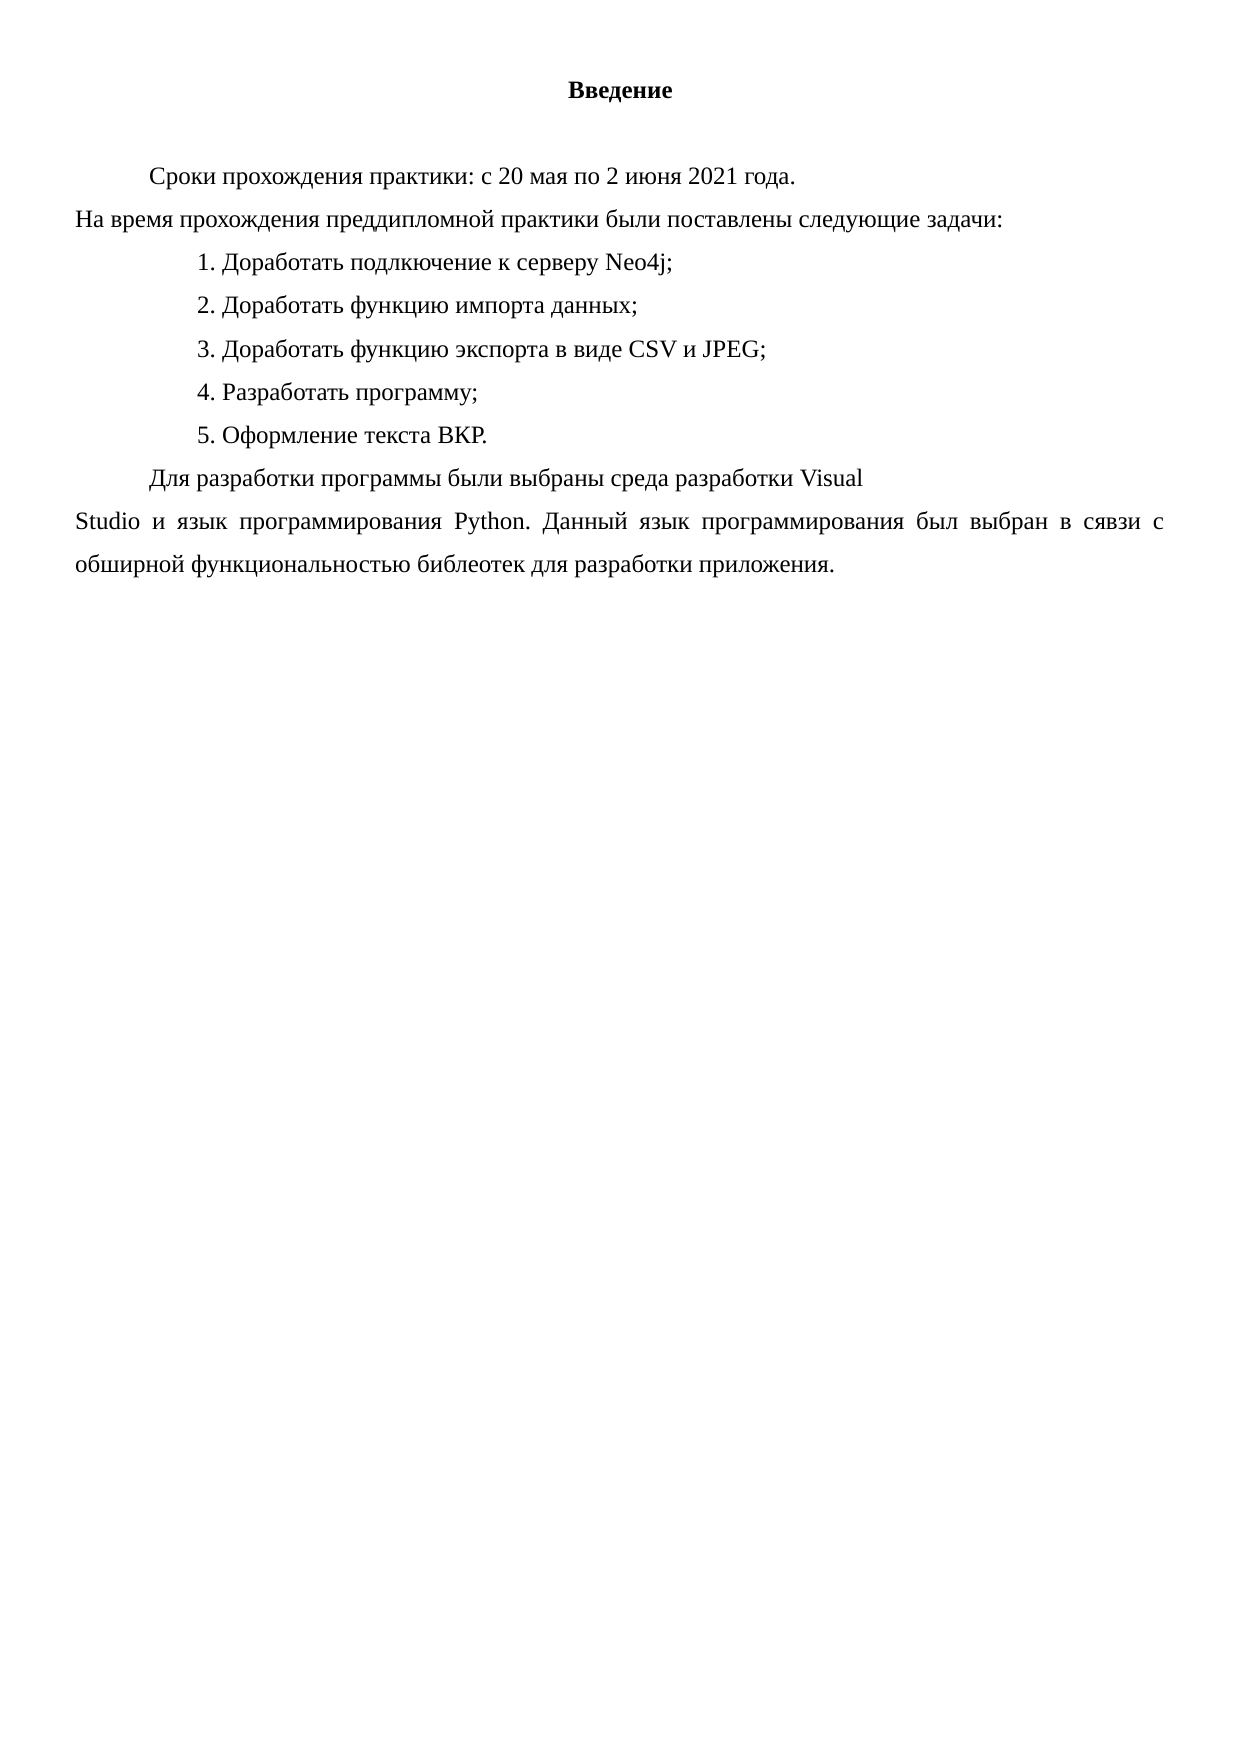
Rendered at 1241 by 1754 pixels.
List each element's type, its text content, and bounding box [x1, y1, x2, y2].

text 4. Разработать программу; [75, 377, 1165, 406]
text 3. Доработать функцию экспорта в виде CSV и JPEG; [75, 334, 1165, 362]
text Сроки прохождения практики: с 20 мая по 2 июня 2021 года. [75, 161, 1165, 190]
text На время прохождения преддипломной практики были поставлены следующие задачи: [75, 204, 1165, 233]
text Введение [75, 75, 1165, 104]
text 1. Доработать подлкючение к серверу Neo4j; [75, 247, 1165, 276]
text 2. Доработать функцию импорта данных; [75, 291, 1165, 319]
text Для разработки программы были выбраны среда разработки Visual [75, 463, 1165, 492]
text Studio и язык программирования Python. Данный язык программирования был выбран в сявзи с обширной функциональностью библеотек для разработки приложения. [75, 506, 1165, 578]
text 5. Оформление текста ВКР. [75, 420, 1165, 449]
